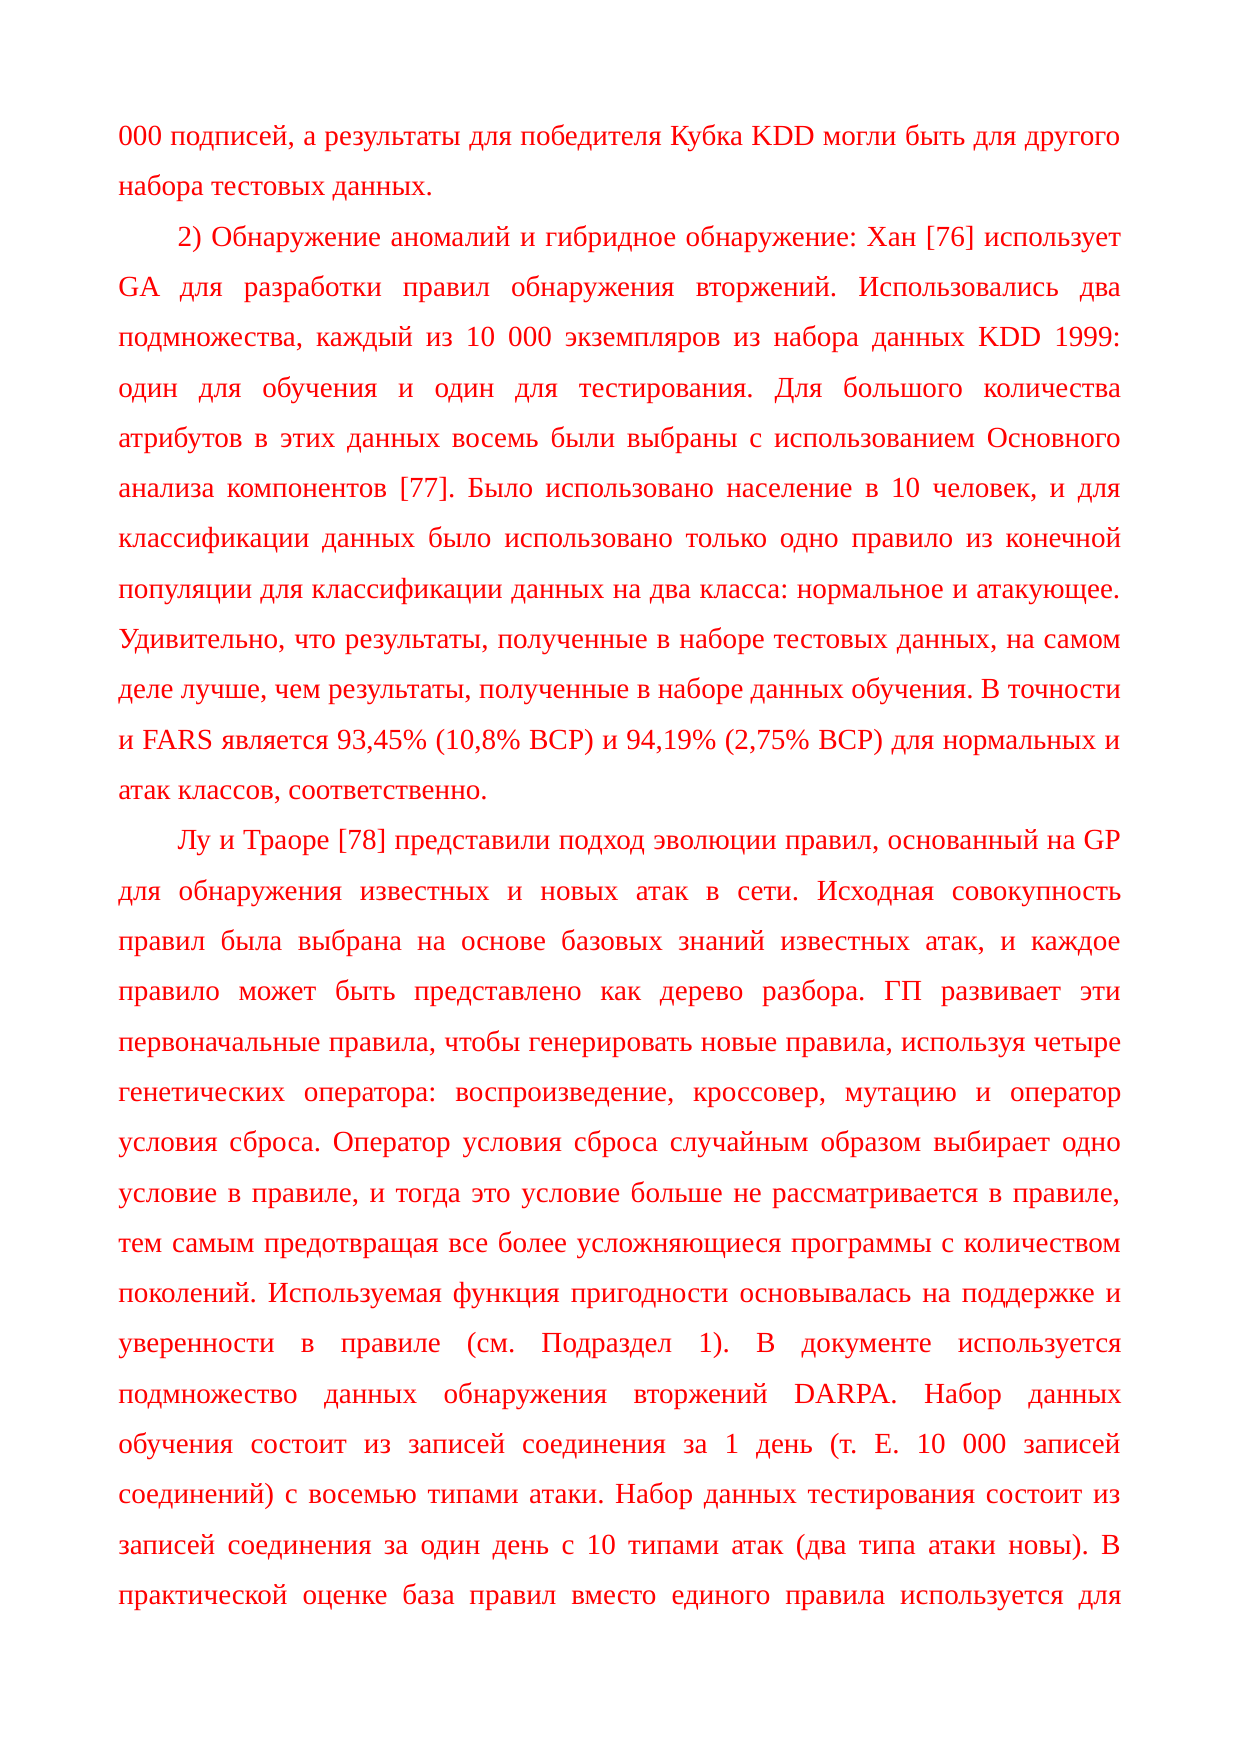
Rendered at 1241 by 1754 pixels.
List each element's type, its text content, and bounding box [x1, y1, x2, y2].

text 000 подписей, а результаты для победителя Кубка KDD могли быть для другого набора тестовых данных. [118, 118, 1122, 202]
text Лу и Траоре [78] представили подход эволюции правил, основанный на GP для обнаружения известных и новых атак в сети. Исходная совокупность правил была выбрана на основе базовых знаний известных атак, и каждое правило может быть представлено как дерево разбора. ГП развивает эти первоначальные правила, чтобы генерировать новые правила, используя четыре генетических оператора: воспроизведение, кроссовер, мутацию и оператор условия сброса. Оператор условия сброса случайным образом выбирает одно условие в правиле, и тогда это условие больше не рассматривается в правиле, тем самым предотвращая все более усложняющиеся программы с количеством поколений. Используемая функция пригодности основывалась на поддержке и уверенности в правиле (см. Подраздел 1). В документе используется подмножество данных обнаружения вторжений DARPA. Набор данных обучения состоит из записей соединения за 1 день (т. Е. 10 000 записей соединений) с восемью типами атаки. Набор данных тестирования состоит из записей соединения за один день с 10 типами атак (два типа атаки новы). В практической оценке база правил вместо единого правила используется для [118, 822, 1122, 1611]
text 2) Обнаружение аномалий и гибридное обнаружение: Хан [76] использует GA для разработки правил обнаружения вторжений. Использовались два подмножества, каждый из 10 000 экземпляров из набора данных KDD 1999: один для обучения и один для тестирования. Для большого количества атрибутов в этих данных восемь были выбраны с использованием Основного анализа компонентов [77]. Было использовано население в 10 человек, и для классификации данных было использовано только одно правило из конечной популяции для классификации данных на два класса: нормальное и атакующее. Удивительно, что результаты, полученные в наборе тестовых данных, на самом деле лучше, чем результаты, полученные в наборе данных обучения. В точности и FARS является 93,45% (10,8% ВСР) и 94,19% (2,75% ВСР) для нормальных и атак классов, соответственно. [118, 219, 1122, 806]
